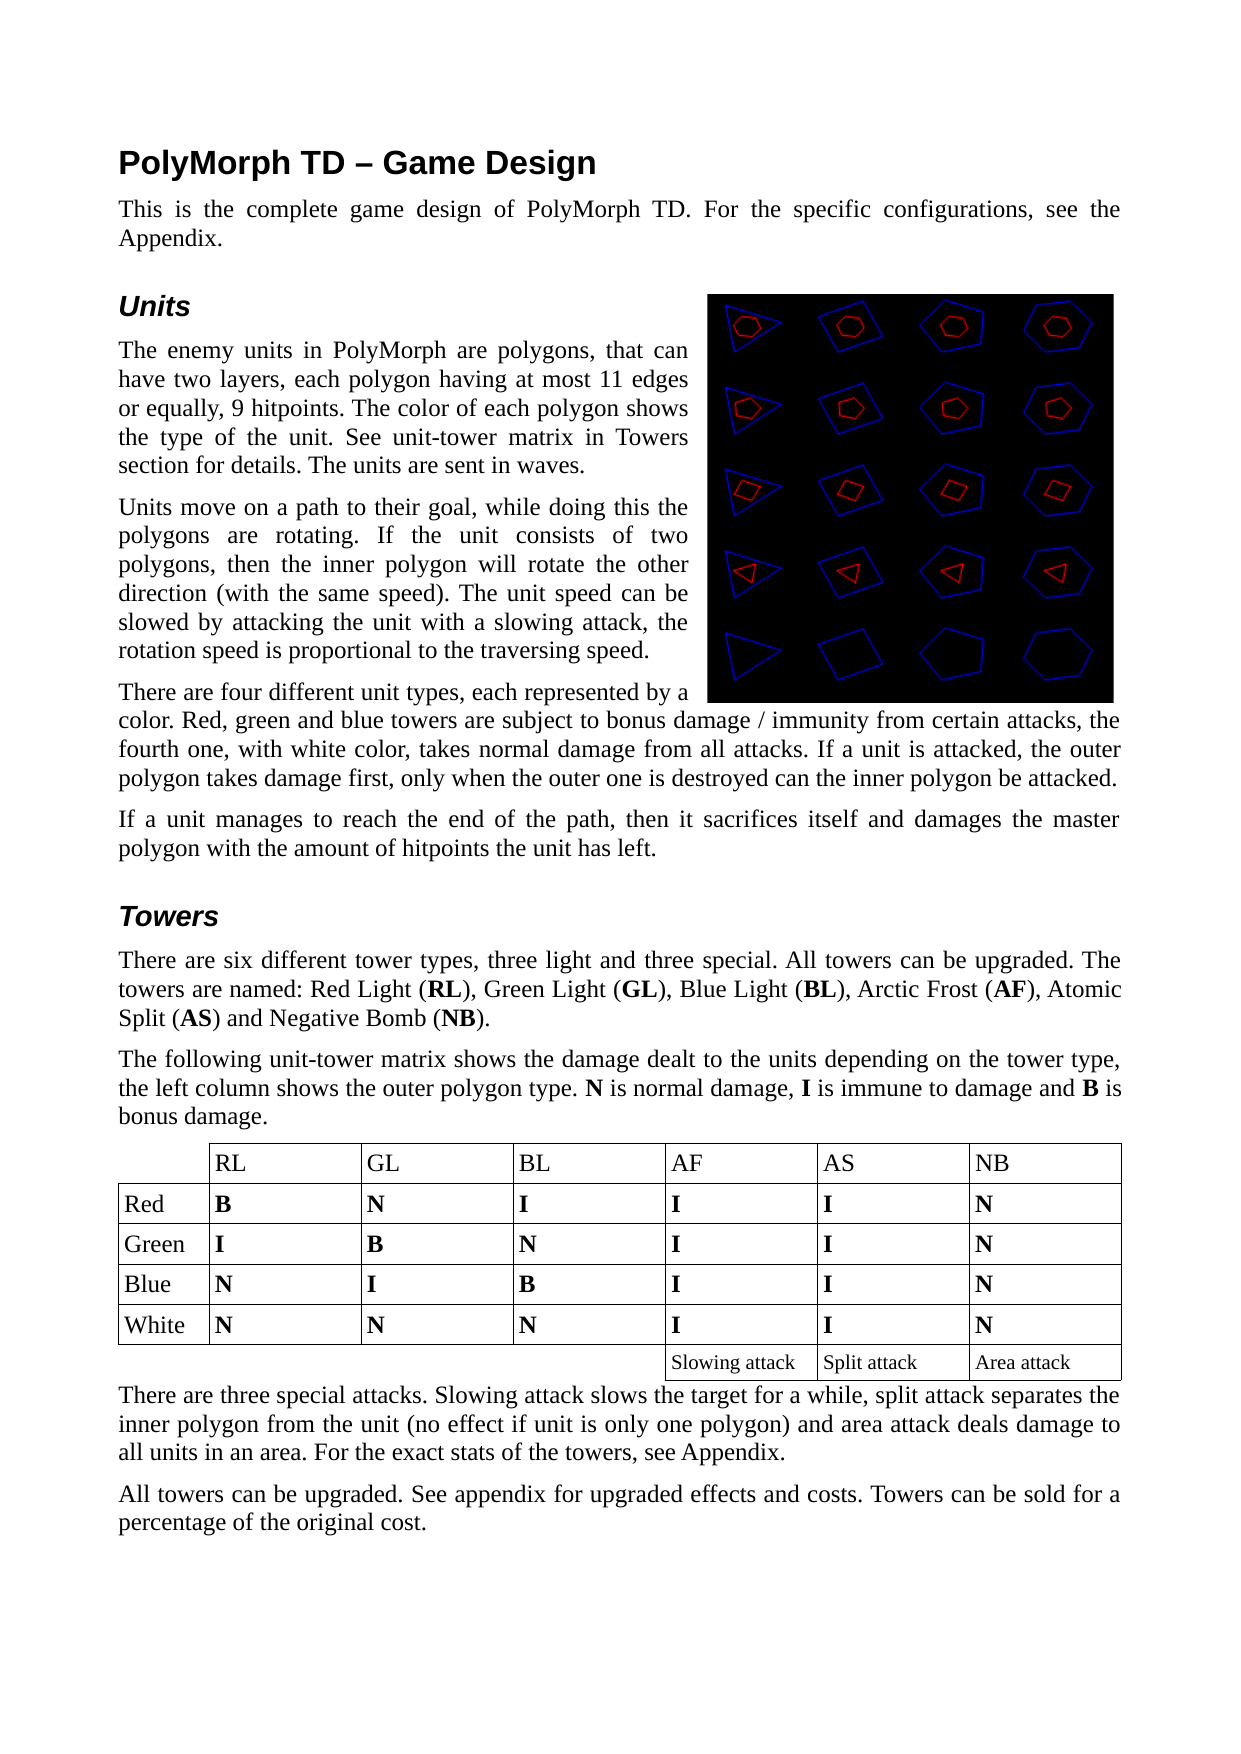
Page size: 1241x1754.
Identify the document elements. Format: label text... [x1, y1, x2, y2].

table_cell I [818, 1305, 969, 1344]
table_cell N [514, 1305, 665, 1344]
text All towers can be upgraded. See appendix for upgraded effects and costs. Towers can be sold for a percentage of the original cost. [118, 1479, 1122, 1536]
table_header BL [514, 1144, 665, 1183]
table_cell I [818, 1184, 969, 1223]
text If a unit manages to reach the end of the path, then it sacrifices itself and damages the master polygon with the amount of hitpoints the unit has left. [118, 804, 1122, 862]
text The following unit-tower matrix shows the damage dealt to the units depending on the tower type, the left column shows the outer polygon type. N is normal damage, I is immune to damage and B is bonus damage. [118, 1044, 1122, 1130]
table_header AF [666, 1144, 817, 1183]
text There are four different unit types, each represented by a color. Red, green and blue towers are subject to bonus damage / immunity from certain attacks, the fourth one, with white color, takes normal damage from all attacks. If a unit is attacked, the outer polygon takes damage first, only when the outer one is destroyed can the inner polygon be attacked. [118, 677, 1122, 792]
table_cell B [514, 1265, 665, 1304]
table_cell N [362, 1184, 513, 1223]
table_cell N [970, 1224, 1121, 1263]
subtitle Units [118, 289, 1122, 323]
table_cell N [970, 1184, 1121, 1223]
table_header AS [818, 1144, 969, 1183]
table_cell Green [119, 1224, 209, 1263]
table_header NB [970, 1144, 1121, 1183]
table_cell I [666, 1305, 817, 1344]
table_cell I [210, 1224, 361, 1263]
text This is the complete game design of PolyMorph TD. For the specific configurations, see the Appendix. [118, 194, 1122, 252]
table_cell B [362, 1224, 513, 1263]
picture [707, 294, 1114, 703]
table_cell Split attack [818, 1345, 969, 1380]
table_cell I [818, 1265, 969, 1304]
table_cell I [666, 1184, 817, 1223]
table_cell N [970, 1305, 1121, 1344]
table_cell [513, 1345, 665, 1380]
table_cell N [514, 1224, 665, 1263]
table_cell White [119, 1305, 209, 1344]
table_cell Area attack [970, 1345, 1121, 1380]
table_cell N [362, 1305, 513, 1344]
text There are six different tower types, three light and three special. All towers can be upgraded. The towers are named: Red Light (RL), Green Light (GL), Blue Light (BL), Arctic Frost (AF), Atomic Split (AS) and Negative Bomb (NB). [118, 945, 1122, 1031]
table_header RL [210, 1144, 361, 1183]
table_header [118, 1143, 209, 1183]
table_cell Slowing attack [666, 1345, 817, 1380]
text There are three special attacks. Slowing attack slows the target for a while, split attack separates the inner polygon from the unit (no effect if unit is only one polygon) and area attack deals damage to all units in an area. For the exact stats of the towers, see Appendix. [118, 1380, 1122, 1466]
table_cell I [666, 1224, 817, 1263]
table_cell N [970, 1265, 1121, 1304]
table_cell [209, 1345, 361, 1380]
table_cell I [818, 1224, 969, 1263]
table_cell Blue [119, 1265, 209, 1304]
table_cell B [210, 1184, 361, 1223]
table_cell N [210, 1265, 361, 1304]
text Units move on a path to their goal, while doing this the polygons are rotating. If the unit consists of two polygons, then the inner polygon will rotate the other direction (with the same speed). The unit speed can be slowed by attacking the unit with a slowing attack, the rotation speed is proportional to the traversing speed. [118, 492, 707, 664]
table_cell [118, 1345, 209, 1380]
table_cell Red [119, 1184, 209, 1223]
table_cell I [666, 1265, 817, 1304]
table_cell I [514, 1184, 665, 1223]
table_cell I [362, 1265, 513, 1304]
table_header GL [362, 1144, 513, 1183]
text The enemy units in PolyMorph are polygons, that can have two layers, each polygon having at most 11 edges or equally, 9 hitpoints. The color of each polygon shows the type of the unit. See unit-tower matrix in Towers section for details. The units are sent in waves. [118, 335, 707, 479]
subtitle PolyMorph TD – Game Design [118, 143, 1122, 182]
table_cell [361, 1345, 513, 1380]
subtitle Towers [118, 899, 1122, 933]
table_cell N [210, 1305, 361, 1344]
